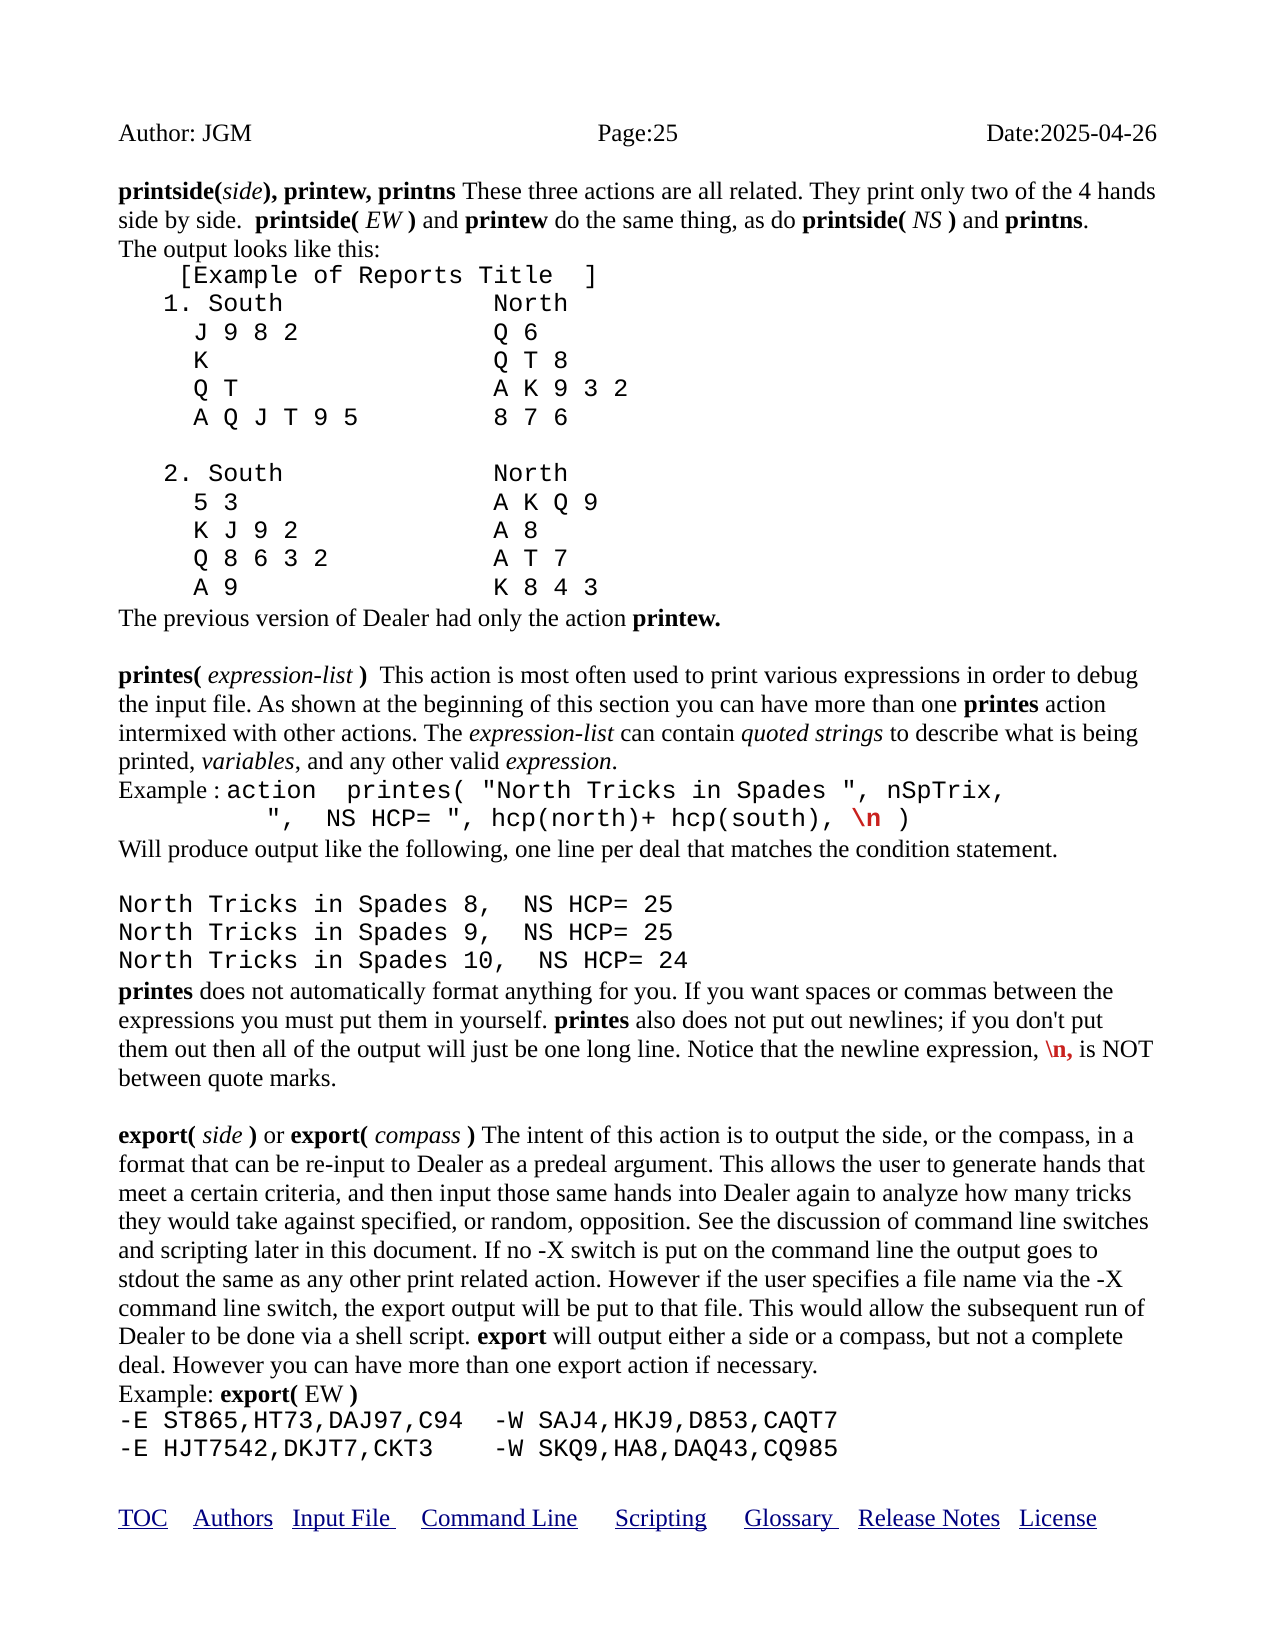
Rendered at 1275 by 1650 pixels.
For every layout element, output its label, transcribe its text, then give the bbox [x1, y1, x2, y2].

text printes does not automatically format anything for you. If you want spaces or commas between the expressions you must put them in yourself. printes also does not put out newlines; if you don't put them out then all of the output will just be one long line. Notice that the newline expression, \n, is NOT between quote marks. [118, 976, 1157, 1091]
text J 9 8 2 Q 6 [118, 319, 1157, 348]
text A Q J T 9 5 8 7 6 [118, 404, 1157, 433]
text printes( expression-list ) This action is most often used to print various expressions in order to debug the input file. As shown at the beginning of this section you can have more than one printes action intermixed with other actions. The expression-list can contain quoted strings to describe what is being printed, variables, and any other valid expression. [118, 660, 1157, 775]
text 1. South North [118, 291, 1157, 319]
text North Tricks in Spades 10, NS HCP= 24 [118, 948, 1157, 976]
text -E ST865,HT73,DAJ97,C94 -W SAJ4,HKJ9,D853,CAQT7 [118, 1408, 1157, 1436]
text North Tricks in Spades 8, NS HCP= 25 [118, 891, 1157, 920]
text Q T A K 9 3 2 [118, 376, 1157, 404]
text Example: export( EW ) [118, 1379, 1157, 1408]
text Will produce output like the following, one line per deal that matches the condition statement. [118, 834, 1157, 863]
text Q 8 6 3 2 A T 7 [118, 546, 1157, 574]
text export( side ) or export( compass ) The intent of this action is to output the side, or the compass, in a format that can be re-input to Dealer as a predeal argument. This allows the user to generate hands that meet a certain criteria, and then input those same hands into Dealer again to analyze how many tricks they would take against specified, or random, opposition. See the discussion of command line switches and scripting later in this document. If no -X switch is put on the command line the output goes to stdout the same as any other print related action. However if the user specifies a file name via the -X command line switch, the export output will be put to that file. This would allow the subsequent run of Dealer to be done via a shell script. export will output either a side or a compass, but not a complete deal. However you can have more than one export action if necessary. [118, 1120, 1157, 1379]
text K Q T 8 [118, 348, 1157, 376]
text K J 9 2 A 8 [118, 518, 1157, 546]
text -E HJT7542,DKJT7,CKT3 -W SKQ9,HA8,DAQ43,CQ985 [118, 1436, 1157, 1464]
text 5 3 A K Q 9 [118, 489, 1157, 518]
text [Example of Reports Title ] [118, 263, 1157, 291]
text 2. South North [118, 461, 1157, 489]
text The previous version of Dealer had only the action printew. [118, 603, 1157, 631]
text Example : action printes( "North Tricks in Spades ", nSpTrix, [118, 775, 1157, 806]
text North Tricks in Spades 9, NS HCP= 25 [118, 920, 1157, 948]
text printside(side), printew, printns These three actions are all related. They print only two of the 4 hands side by side. printside( EW ) and printew do the same thing, as do printside( NS ) and printns. [118, 176, 1157, 234]
text A 9 K 8 4 3 [118, 574, 1157, 603]
text The output looks like this: [118, 234, 1157, 263]
text ", NS HCP= ", hcp(north)+ hcp(south), \n ) [118, 806, 1157, 834]
